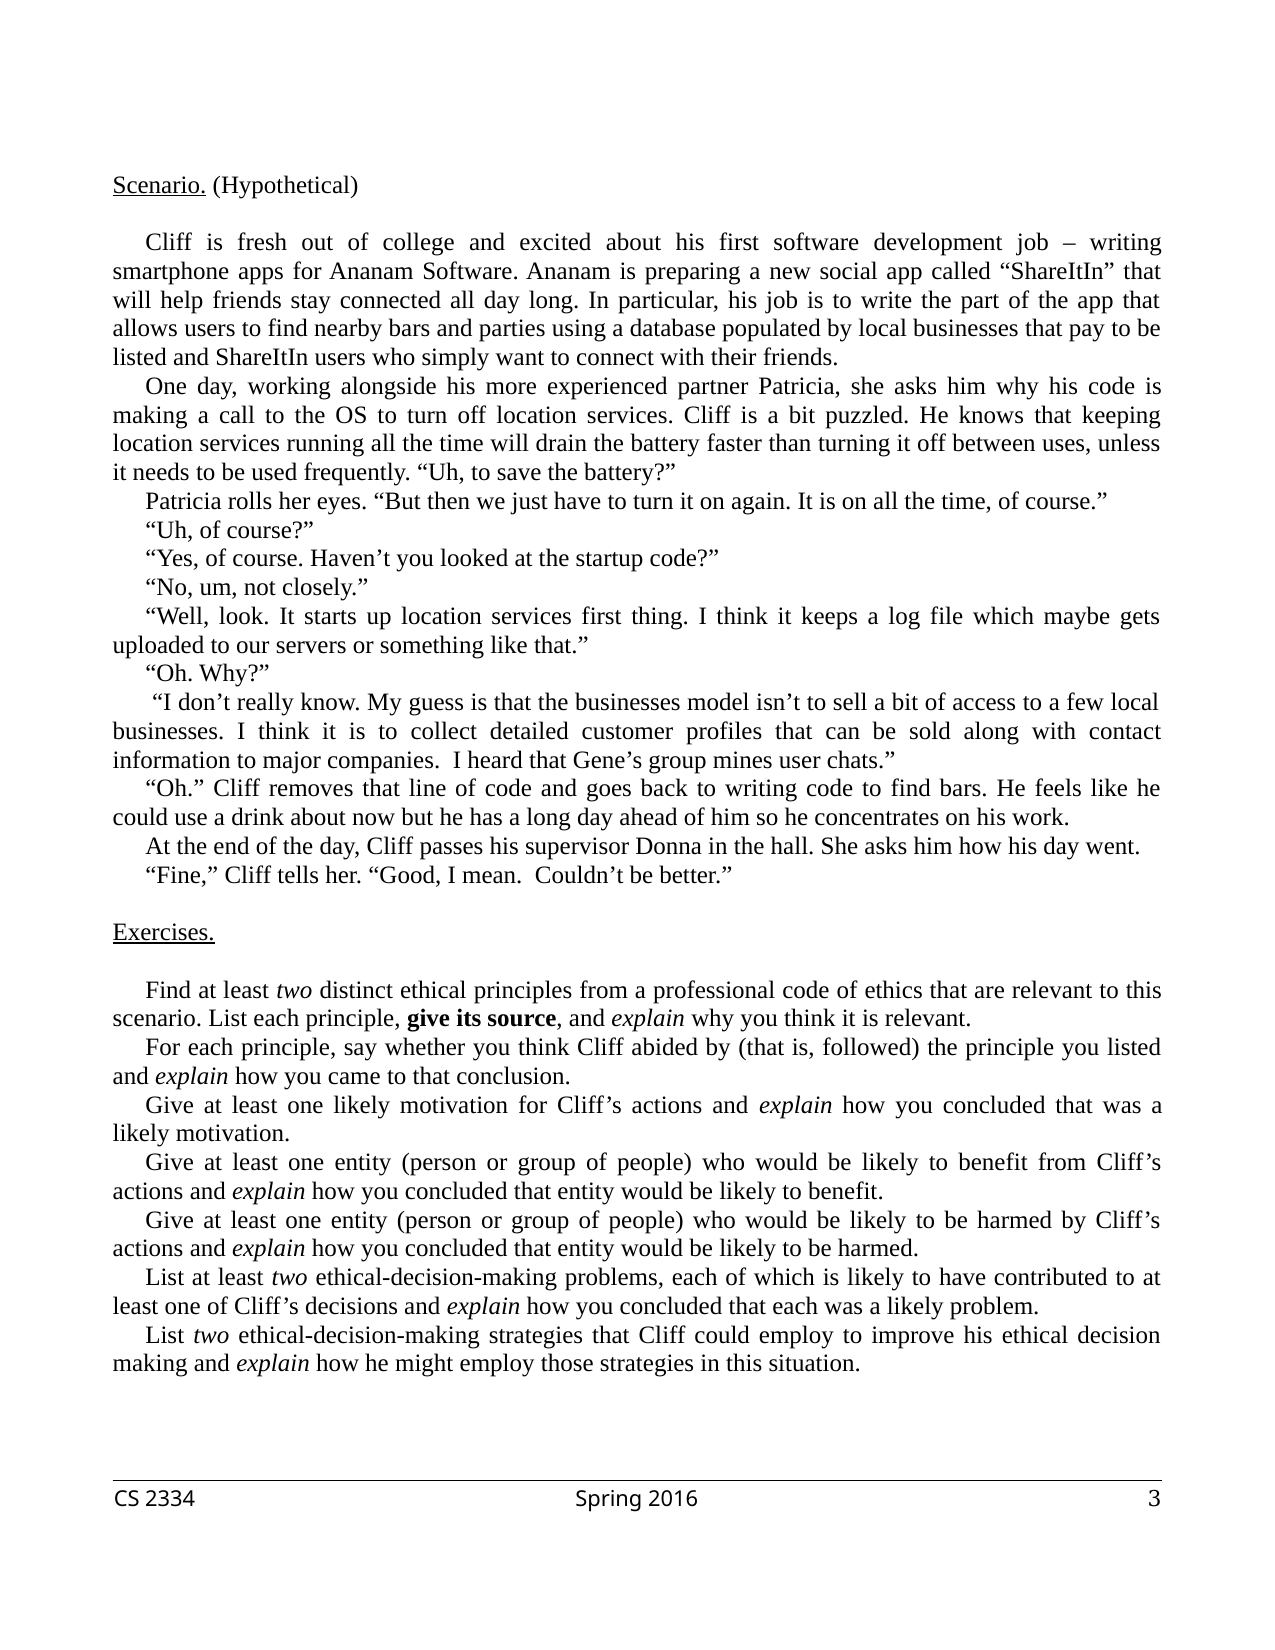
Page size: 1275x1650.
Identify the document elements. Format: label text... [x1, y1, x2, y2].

text Give at least one likely motivation for Cliff’s actions and explain how you concluded that was a likely motivation. [112, 1090, 1162, 1147]
text “Oh.” Cliff removes that line of code and goes back to writing code to find bars. He feels like he could use a drink about now but he has a long day ahead of him so he concentrates on his work. [112, 773, 1162, 831]
text “Oh. Why?” [112, 658, 1162, 687]
text “No, um, not closely.” [112, 572, 1162, 601]
text “Yes, of course. Haven’t you looked at the startup code?” [112, 543, 1162, 572]
text Cliff is fresh out of college and excited about his first software development job – writing smartphone apps for Ananam Software. Ananam is preparing a new social app called “ShareItIn” that will help friends stay connected all day long. In particular, his job is to write the part of the app that allows users to find nearby bars and parties using a database populated by local businesses that pay to be listed and ShareItIn users who simply want to connect with their friends. [112, 227, 1162, 371]
text Patricia rolls her eyes. “But then we just have to turn it on again. It is on all the time, of course.” [112, 486, 1162, 515]
text List at least two ethical-decision-making problems, each of which is likely to have contributed to at least one of Cliff’s decisions and explain how you concluded that each was a likely problem. [112, 1262, 1162, 1320]
text One day, working alongside his more experienced partner Patricia, she asks him why his code is making a call to the OS to turn off location services. Cliff is a bit puzzled. He knows that keeping location services running all the time will drain the battery faster than turning it off between uses, unless it needs to be used frequently. “Uh, to save the battery?” [112, 371, 1162, 486]
text “Uh, of course?” [112, 515, 1162, 543]
text Give at least one entity (person or group of people) who would be likely to benefit from Cliff’s actions and explain how you concluded that entity would be likely to benefit. [112, 1147, 1162, 1205]
text For each principle, say whether you think Cliff abided by (that is, followed) the principle you listed and explain how you came to that conclusion. [112, 1032, 1162, 1090]
text “Well, look. It starts up location services first thing. I think it keeps a log file which maybe gets uploaded to our servers or something like that.” [112, 601, 1162, 658]
text Find at least two distinct ethical principles from a professional code of ethics that are relevant to this scenario. List each principle, give its source, and explain why you think it is relevant. [112, 975, 1162, 1032]
text Exercises. [112, 917, 1162, 946]
text At the end of the day, Cliff passes his supervisor Donna in the hall. She asks him how his day went. [112, 831, 1162, 860]
text List two ethical-decision-making strategies that Cliff could employ to improve his ethical decision making and explain how he might employ those strategies in this situation. [112, 1320, 1162, 1377]
text “Fine,” Cliff tells her. “Good, I mean. Couldn’t be better.” [112, 860, 1162, 888]
text Give at least one entity (person or group of people) who would be likely to be harmed by Cliff’s actions and explain how you concluded that entity would be likely to be harmed. [112, 1205, 1162, 1262]
text “I don’t really know. My guess is that the businesses model isn’t to sell a bit of access to a few local businesses. I think it is to collect detailed customer profiles that can be sold along with contact information to major companies. I heard that Gene’s group mines user chats.” [112, 687, 1162, 773]
text Scenario. (Hypothetical) [112, 170, 1162, 198]
